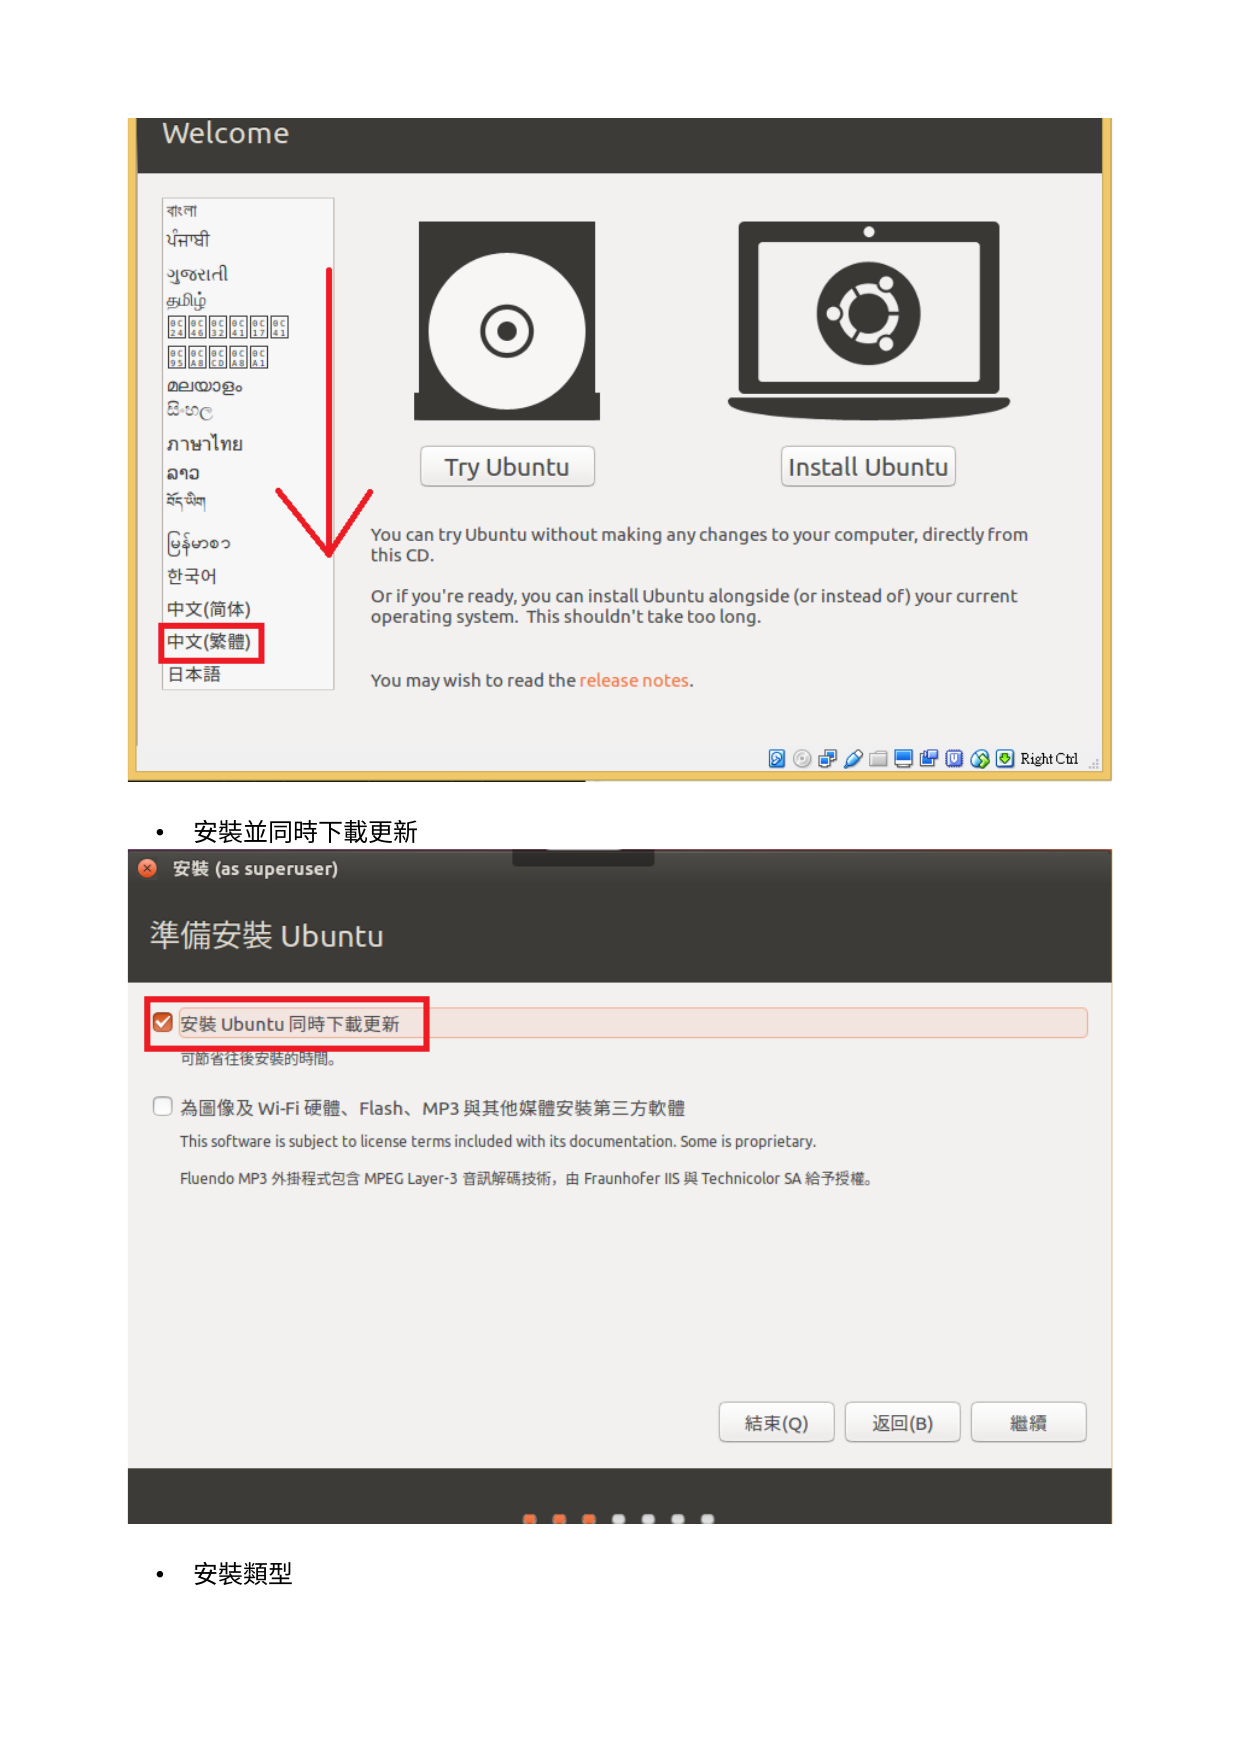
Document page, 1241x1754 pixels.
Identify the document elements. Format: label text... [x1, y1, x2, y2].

picture [127, 118, 1113, 782]
list 安裝類型 [156, 1554, 1122, 1590]
picture [127, 848, 1113, 1524]
list 安裝並同時下載更新 [156, 812, 1122, 849]
